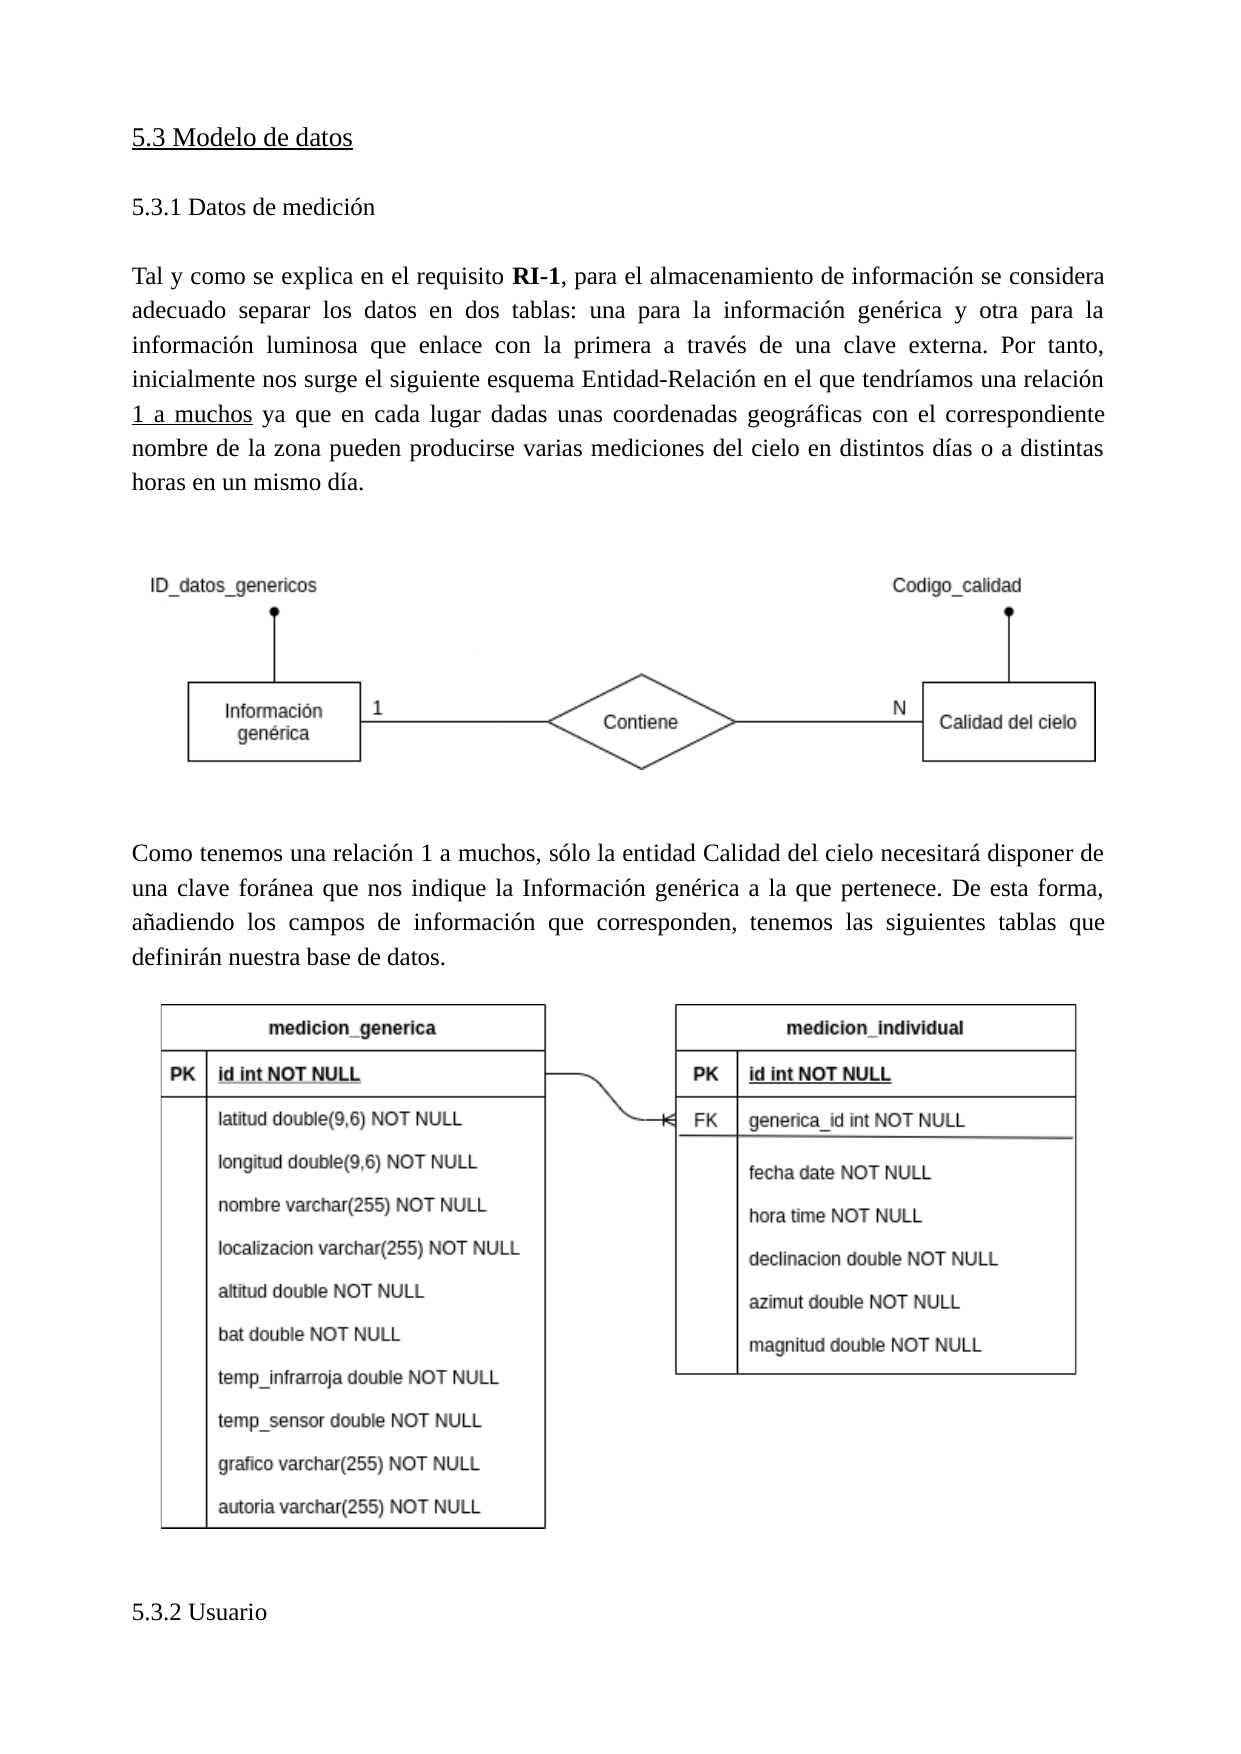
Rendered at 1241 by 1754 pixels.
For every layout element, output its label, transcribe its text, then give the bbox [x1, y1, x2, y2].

picture [160, 1004, 1077, 1529]
text 5.3 Modelo de datos [132, 118, 1106, 152]
text 5.3.1 Datos de medición [132, 187, 1106, 221]
text 5.3.2 Usuario [132, 1592, 1106, 1626]
picture [141, 565, 1096, 770]
text Como tenemos una relación 1 a muchos, sólo la entidad Calidad del cielo necesitará disponer de una clave foránea que nos indique la Información genérica a la que pertenece. De esta forma, añadiendo los campos de información que corresponden, tenemos las siguientes tablas que definirán nuestra base de datos. [132, 833, 1106, 970]
text Tal y como se explica en el requisito RI-1, para el almacenamiento de información se considera adecuado separar los datos en dos tablas: una para la información genérica y otra para la información luminosa que enlace con la primera a través de una clave externa. Por tanto, inicialmente nos surge el siguiente esquema Entidad-Relación en el que tendríamos una relación 1 a muchos ya que en cada lugar dadas unas coordenadas geográficas con el correspondiente nombre de la zona pueden producirse varias mediciones del cielo en distintos días o a distintas horas en un mismo día. [132, 256, 1106, 496]
